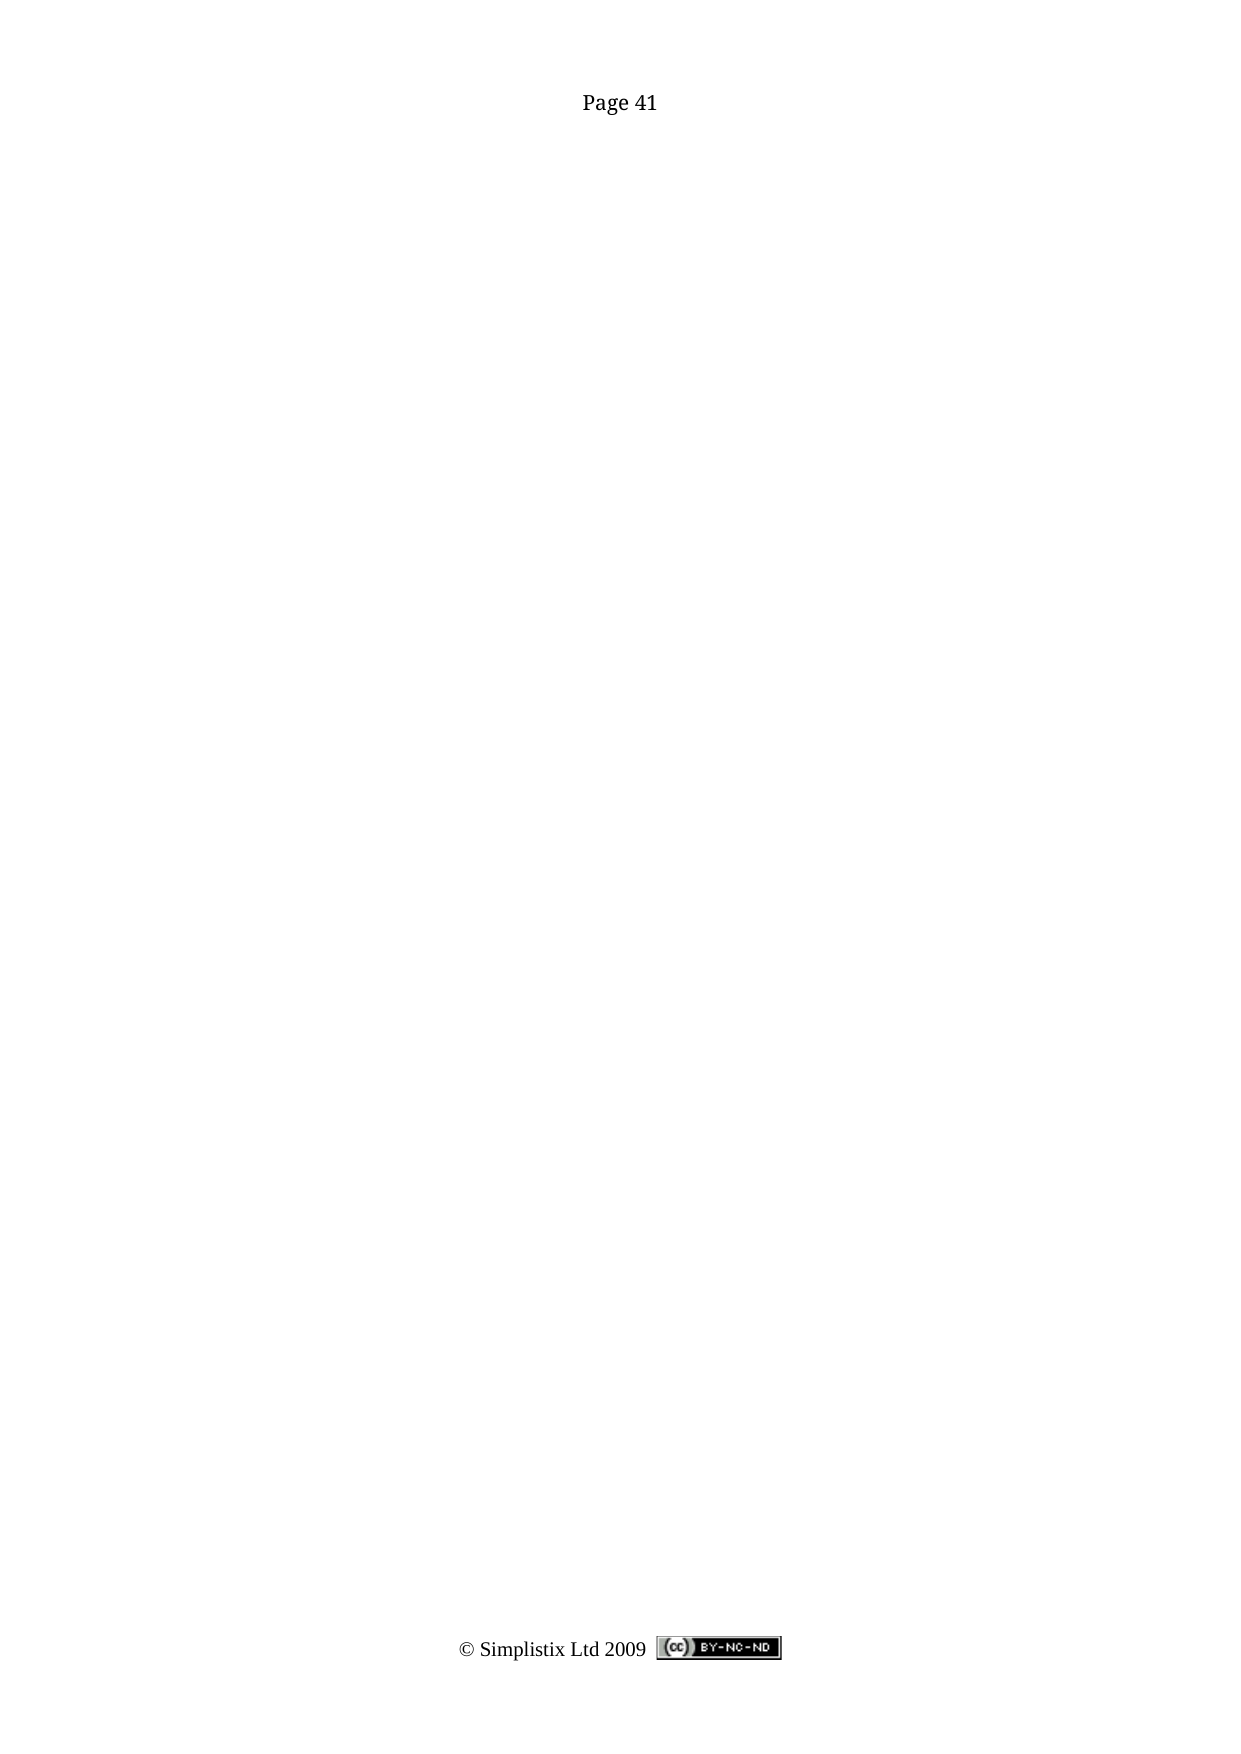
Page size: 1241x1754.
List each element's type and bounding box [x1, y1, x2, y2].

picture [656, 1636, 782, 1660]
